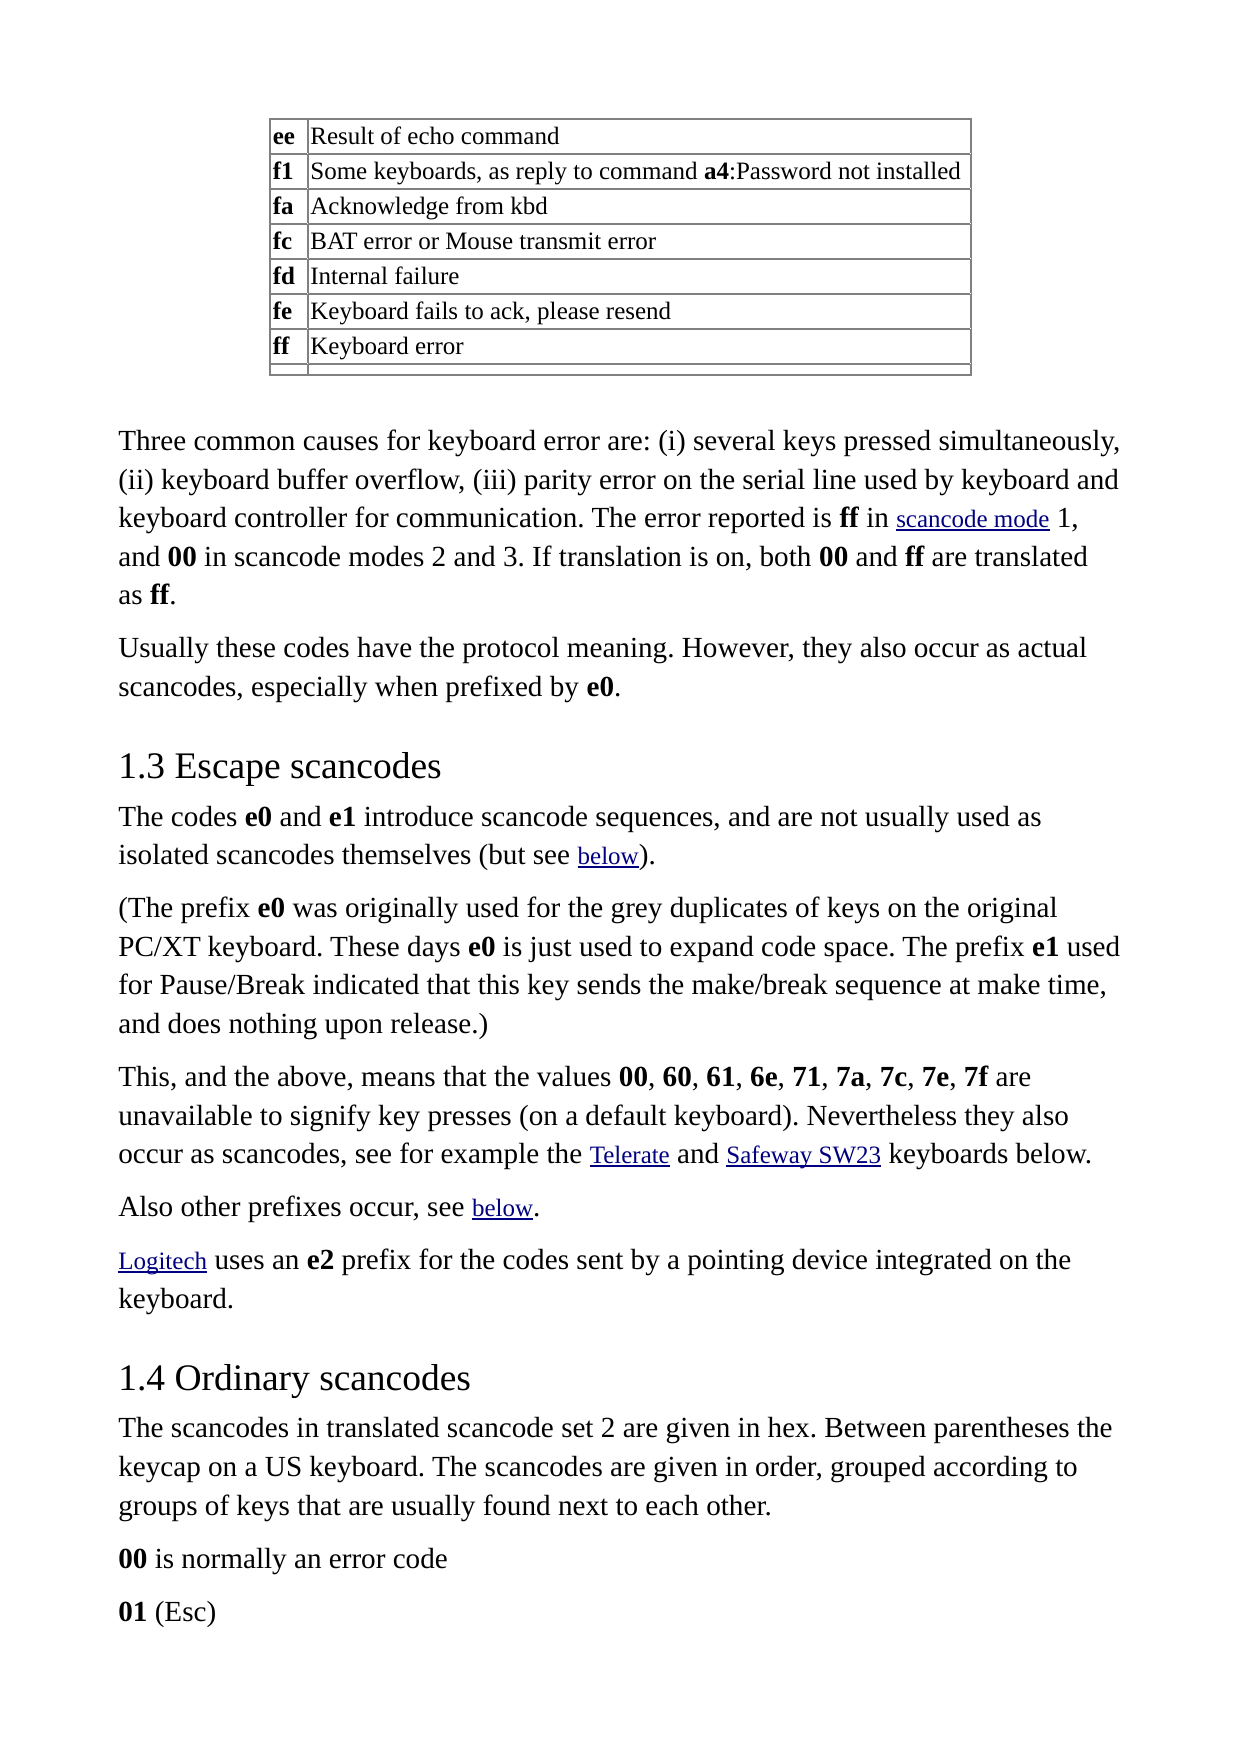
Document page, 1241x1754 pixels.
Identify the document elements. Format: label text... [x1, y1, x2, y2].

text This, and the above, means that the values 00, 60, 61, 6e, 71, 7a, 7c, 7e, 7f are unavailable to signify key presses (on a default keyboard). Nevertheless they also occur as scancodes, see for example the Telerate and Safeway SW23 keyboards below. [118, 1059, 1122, 1170]
table_cell fe [271, 295, 307, 328]
table_cell ff [271, 330, 307, 363]
subtitle 1.4 Ordinary scancodes [118, 1355, 1122, 1398]
table_cell [271, 365, 307, 374]
table_cell Result of echo command [309, 120, 970, 153]
text Logitech uses an e2 prefix for the codes sent by a pointing device integrated on the keyboard. [118, 1242, 1122, 1314]
text Usually these codes have the protocol meaning. However, they also occur as actual scancodes, especially when prefixed by e0. [118, 631, 1122, 703]
subtitle 1.3 Escape scancodes [118, 743, 1122, 786]
text Three common causes for keyboard error are: (i) several keys pressed simultaneously, (ii) keyboard buffer overflow, (iii) parity error on the serial line used by keyboard and keyboard controller for communication. The error reported is ff in scancode mode 1, and 00 in scancode modes 2 and 3. If translation is on, both 00 and ff are translated as ff. [118, 423, 1122, 611]
table_cell Acknowledge from kbd [309, 190, 970, 223]
text The scancodes in translated scancode set 2 are given in hex. Between parentheses the keycap on a US keyboard. The scancodes are given in order, grouped according to groups of keys that are usually found next to each other. [118, 1411, 1122, 1521]
table_cell Some keyboards, as reply to command a4:Password not installed [309, 155, 970, 188]
table_cell BAT error or Mouse transmit error [309, 225, 970, 258]
text The codes e0 and e1 introduce scancode sequences, and are not usually used as isolated scancodes themselves (but see below). [118, 799, 1122, 871]
text 01 (Esc) [118, 1594, 1122, 1627]
table_cell Internal failure [309, 260, 970, 293]
table_cell ee [271, 120, 307, 153]
table_cell Keyboard fails to ack, please resend [309, 295, 970, 328]
text 00 is normally an error code [118, 1541, 1122, 1574]
table_cell fc [271, 225, 307, 258]
table_cell fd [271, 260, 307, 293]
text (The prefix e0 was originally used for the grey duplicates of keys on the original PC/XT keyboard. These days e0 is just used to expand code space. The prefix e1 used for Pause/Break indicated that this key sends the make/break sequence at make time, and does nothing upon release.) [118, 890, 1122, 1039]
text Also other prefixes occur, see below. [118, 1189, 1122, 1223]
table_cell [309, 365, 970, 374]
table_cell f1 [271, 155, 307, 188]
table_cell Keyboard error [309, 330, 970, 363]
table_cell fa [271, 190, 307, 223]
